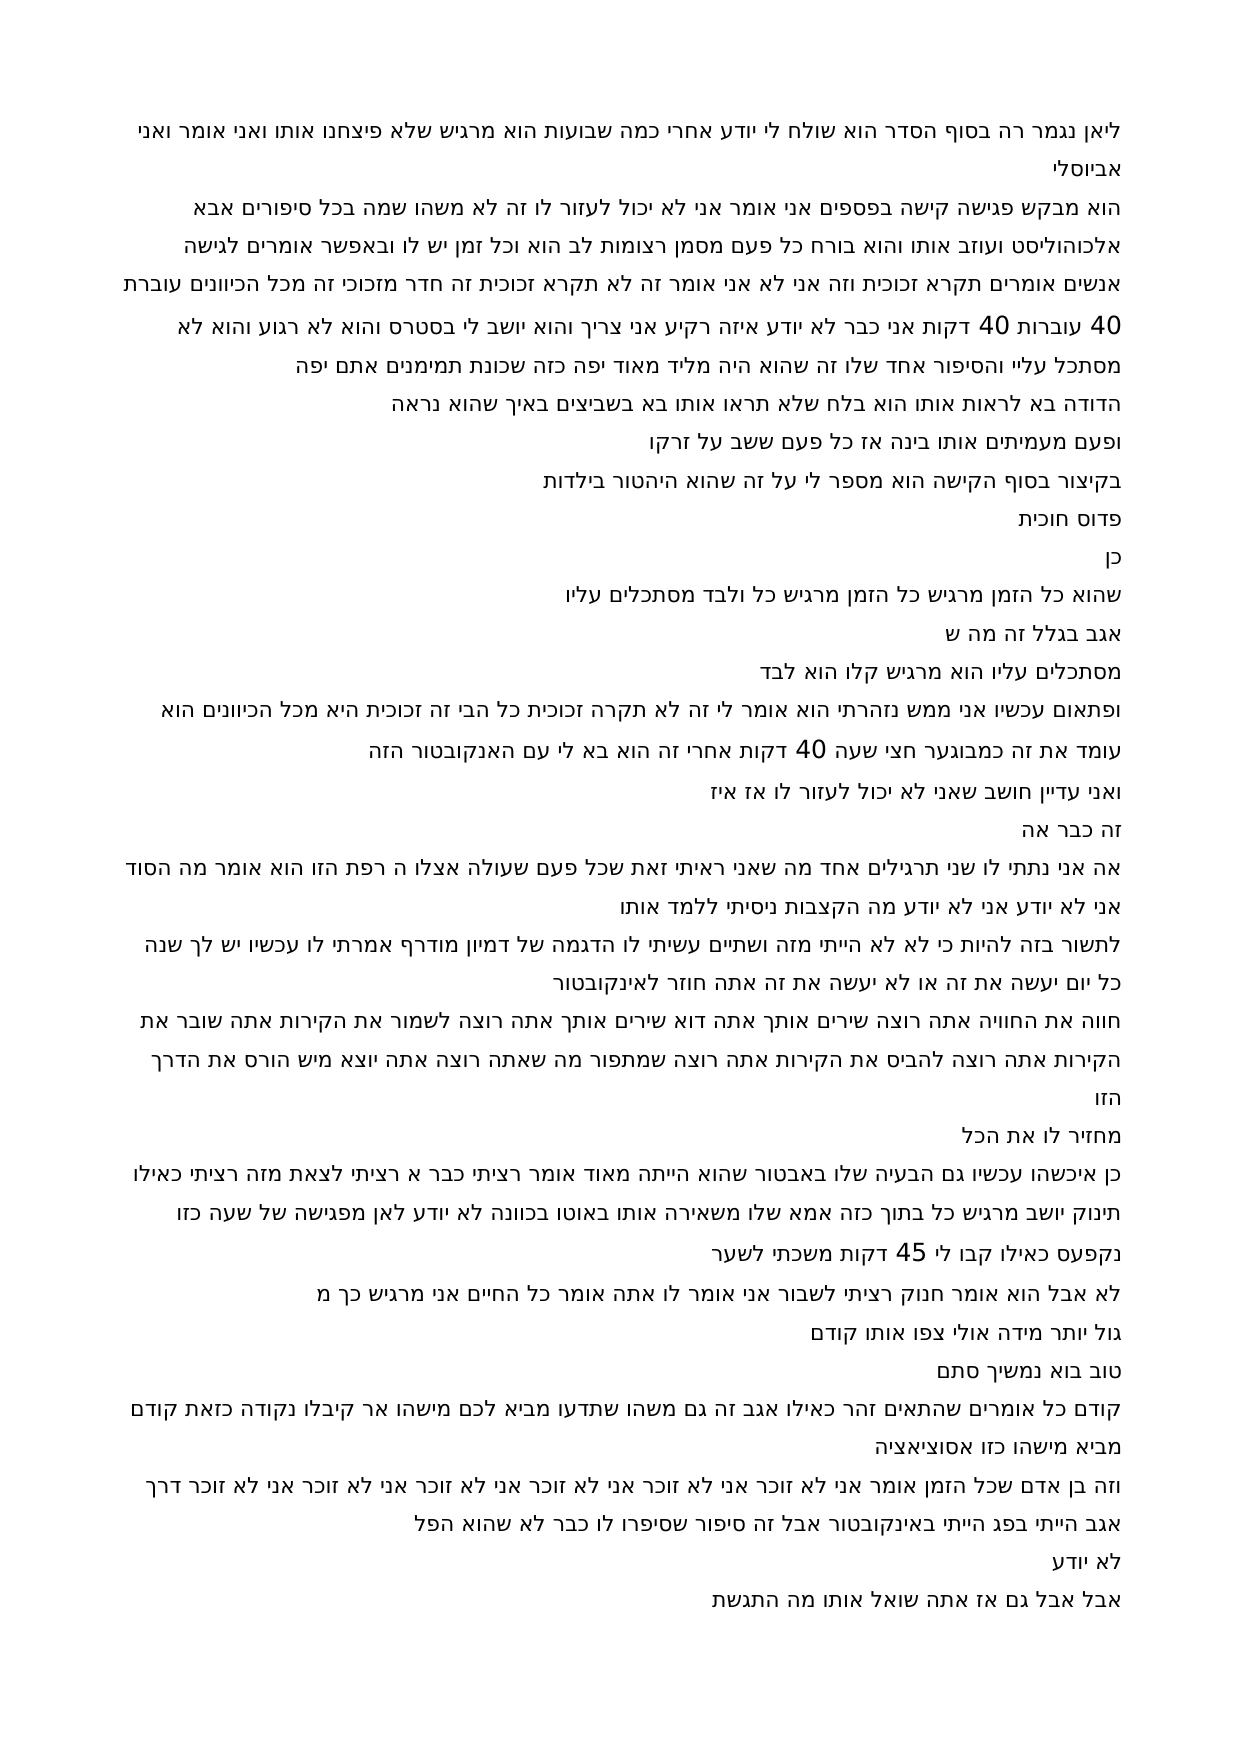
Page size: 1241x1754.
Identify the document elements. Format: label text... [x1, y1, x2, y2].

text הדודה בא לראות אותו הוא בלח שלא תראו אותו בא בשביצים באיך שהוא נראה [118, 391, 1122, 417]
text כן [118, 544, 1122, 570]
text גול יותר מידה אולי צפו אותו קודם [118, 1320, 1122, 1345]
text טוב בוא נמשיך סתם [118, 1358, 1122, 1383]
text אבל אבל גם אז אתה שואל אותו מה התגשת [118, 1587, 1122, 1613]
text אה אני נתתי לו שני תרגילים אחד מה שאני ראיתי זאת שכל פעם שעולה אצלו ה רפת הזו הוא אומר מה הסוד אני לא יודע אני לא יודע מה הקצבות ניסיתי ללמד אותו [118, 856, 1122, 919]
text ופתאום עכשיו אני ממש נזהרתי הוא אומר לי זה לא תקרה זכוכית כל הבי זה זכוכית היא מכל הכיוונים הוא עומד את זה כמבוגער חצי שעה 40 דקות אחרי זה הוא בא לי עם האנקובטור הזה [118, 697, 1122, 764]
text לתשור בזה להיות כי לא לא הייתי מזה ושתיים עשיתי לו הדגמה של דמיון מודרף אמרתי לו עכשיו יש לך שנה כל יום יעשה את זה או לא יעשה את זה אתה חוזר לאינקובטור [118, 932, 1122, 996]
text הוא מבקש פגישה קישה בפספים אני אומר אני לא יכול לעזור לו זה לא משהו שמה בכל סיפורים אבא אלכוהוליסט ועוזב אותו והוא בורח כל פעם מסמן רצומות לב הוא וכל זמן יש לו ובאפשר אומרים לגישה אנשים אומרים תקרא זכוכית וזה אני לא אני אומר זה לא תקרא זכוכית זה חדר מזכוכי זה מכל הכיוונים עוברת 40 עוברות 40 דקות אני כבר לא יודע איזה רקיע אני צריך והוא יושב לי בסטרס והוא לא רגוע והוא לא מסתכל עליי והסיפור אחד שלו זה שהוא היה מליד מאוד יפה כזה שכונת תמימנים אתם יפה [118, 194, 1122, 378]
text ואני עדיין חושב שאני לא יכול לעזור לו אז איז [118, 779, 1122, 804]
text כן איכשהו עכשיו גם הבעיה שלו באבטור שהוא הייתה מאוד אומר רציתי כבר א רציתי לצאת מזה רציתי כאילו תינוק יושב מרגיש כל בתוך כזה אמא שלו משאירה אותו באוטו בכוונה לא יודע לאן מפגישה של שעה כזו נקפעס כאילו קבו לי 45 דקות משכתי לשער [118, 1161, 1122, 1267]
text מחזיר לו את הכל [118, 1123, 1122, 1149]
text ופעם מעמיתים אותו בינה אז כל פעם ששב על זרקו [118, 429, 1122, 455]
text וזה בן אדם שכל הזמן אומר אני לא זוכר אני לא זוכר אני לא זוכר אני לא זוכר אני לא זוכר אני לא זוכר דרך אגב הייתי בפג הייתי באינקובטור אבל זה סיפור שסיפרו לו כבר לא שהוא הפל [118, 1473, 1122, 1536]
text אביוסלי [118, 156, 1122, 182]
text ליאן נגמר רה בסוף הסדר הוא שולח לי יודע אחרי כמה שבועות הוא מרגיש שלא פיצחנו אותו ואני אומר ואני [118, 118, 1122, 144]
text לא יודע [118, 1549, 1122, 1575]
text מביא מישהו כזו אסוציאציה [118, 1434, 1122, 1460]
text לא אבל הוא אומר חנוק רציתי לשבור אני אומר לו אתה אומר כל החיים אני מרגיש כך מ [118, 1282, 1122, 1307]
text שהוא כל הזמן מרגיש כל הזמן מרגיש כל ולבד מסתכלים עליו [118, 582, 1122, 608]
text זה כבר אה [118, 817, 1122, 843]
text אגב בגלל זה מה ש [118, 621, 1122, 646]
text מסתכלים עליו הוא מרגיש קלו הוא לבד [118, 659, 1122, 684]
text קודם כל אומרים שהתאים זהר כאילו אגב זה גם משהו שתדעו מביא לכם מישהו אר קיבלו נקודה כזאת קודם [118, 1396, 1122, 1422]
text בקיצור בסוף הקישה הוא מספר לי על זה שהוא היהטור בילדות [118, 468, 1122, 493]
text פדוס חוכית [118, 506, 1122, 531]
text חווה את החוויה אתה רוצה שירים אותך אתה דוא שירים אותך אתה רוצה לשמור את הקירות אתה שובר את הקירות אתה רוצה להביס את הקירות אתה רוצה שמתפור מה שאתה רוצה אתה יוצא מיש הורס את הדרך הזו [118, 1008, 1122, 1110]
